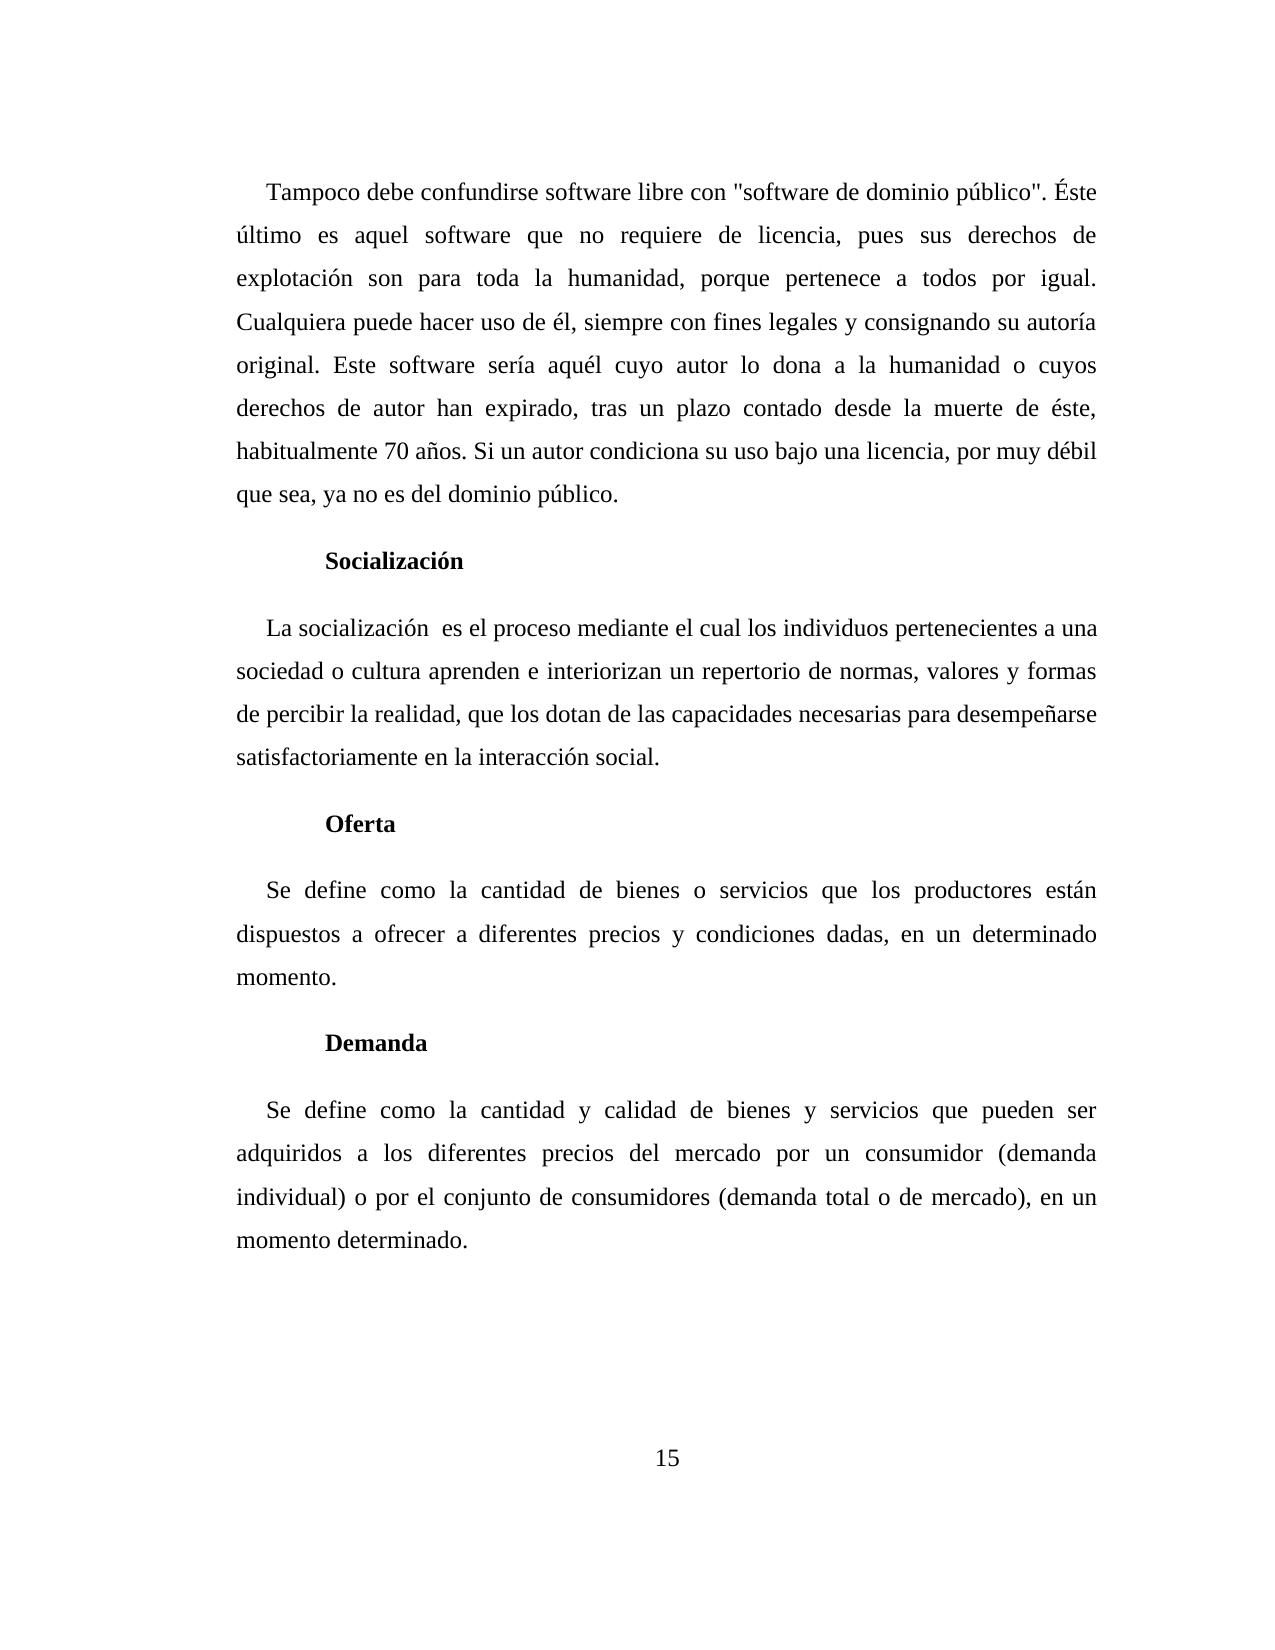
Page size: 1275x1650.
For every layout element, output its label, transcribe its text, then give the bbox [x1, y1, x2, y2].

text Se define como la cantidad y calidad de bienes y servicios que pueden ser adquiridos a los diferentes precios del mercado por un consumidor (demanda individual) o por el conjunto de consumidores (demanda total o de mercado), en un momento determinado. [236, 1095, 1098, 1253]
text La socialización es el proceso mediante el cual los individuos pertenecientes a una sociedad o cultura aprenden e interiorizan un repertorio de normas, valores y formas de percibir la realidad, que los dotan de las capacidades necesarias para desempeñarse satisfactoriamente en la interacción social. [236, 613, 1098, 771]
subtitle Socialización [236, 546, 1098, 574]
text Tampoco debe confundirse software libre con "software de dominio público". Éste último es aquel software que no requiere de licencia, pues sus derechos de explotación son para toda la humanidad, porque pertenece a todos por igual. Cualquiera puede hacer uso de él, siempre con fines legales y consignando su autoría original. Este software sería aquél cuyo autor lo dona a la humanidad o cuyos derechos de autor han expirado, tras un plazo contado desde la muerte de éste, habitualmente 70 años. Si un autor condiciona su uso bajo una licencia, por muy débil que sea, ya no es del dominio público. [236, 177, 1098, 508]
text Se define como la cantidad de bienes o servicios que los productores están dispuestos a ofrecer a diferentes precios y condiciones dadas, en un determinado momento. [236, 876, 1098, 991]
subtitle Demanda [236, 1028, 1098, 1057]
subtitle Oferta [236, 809, 1098, 837]
